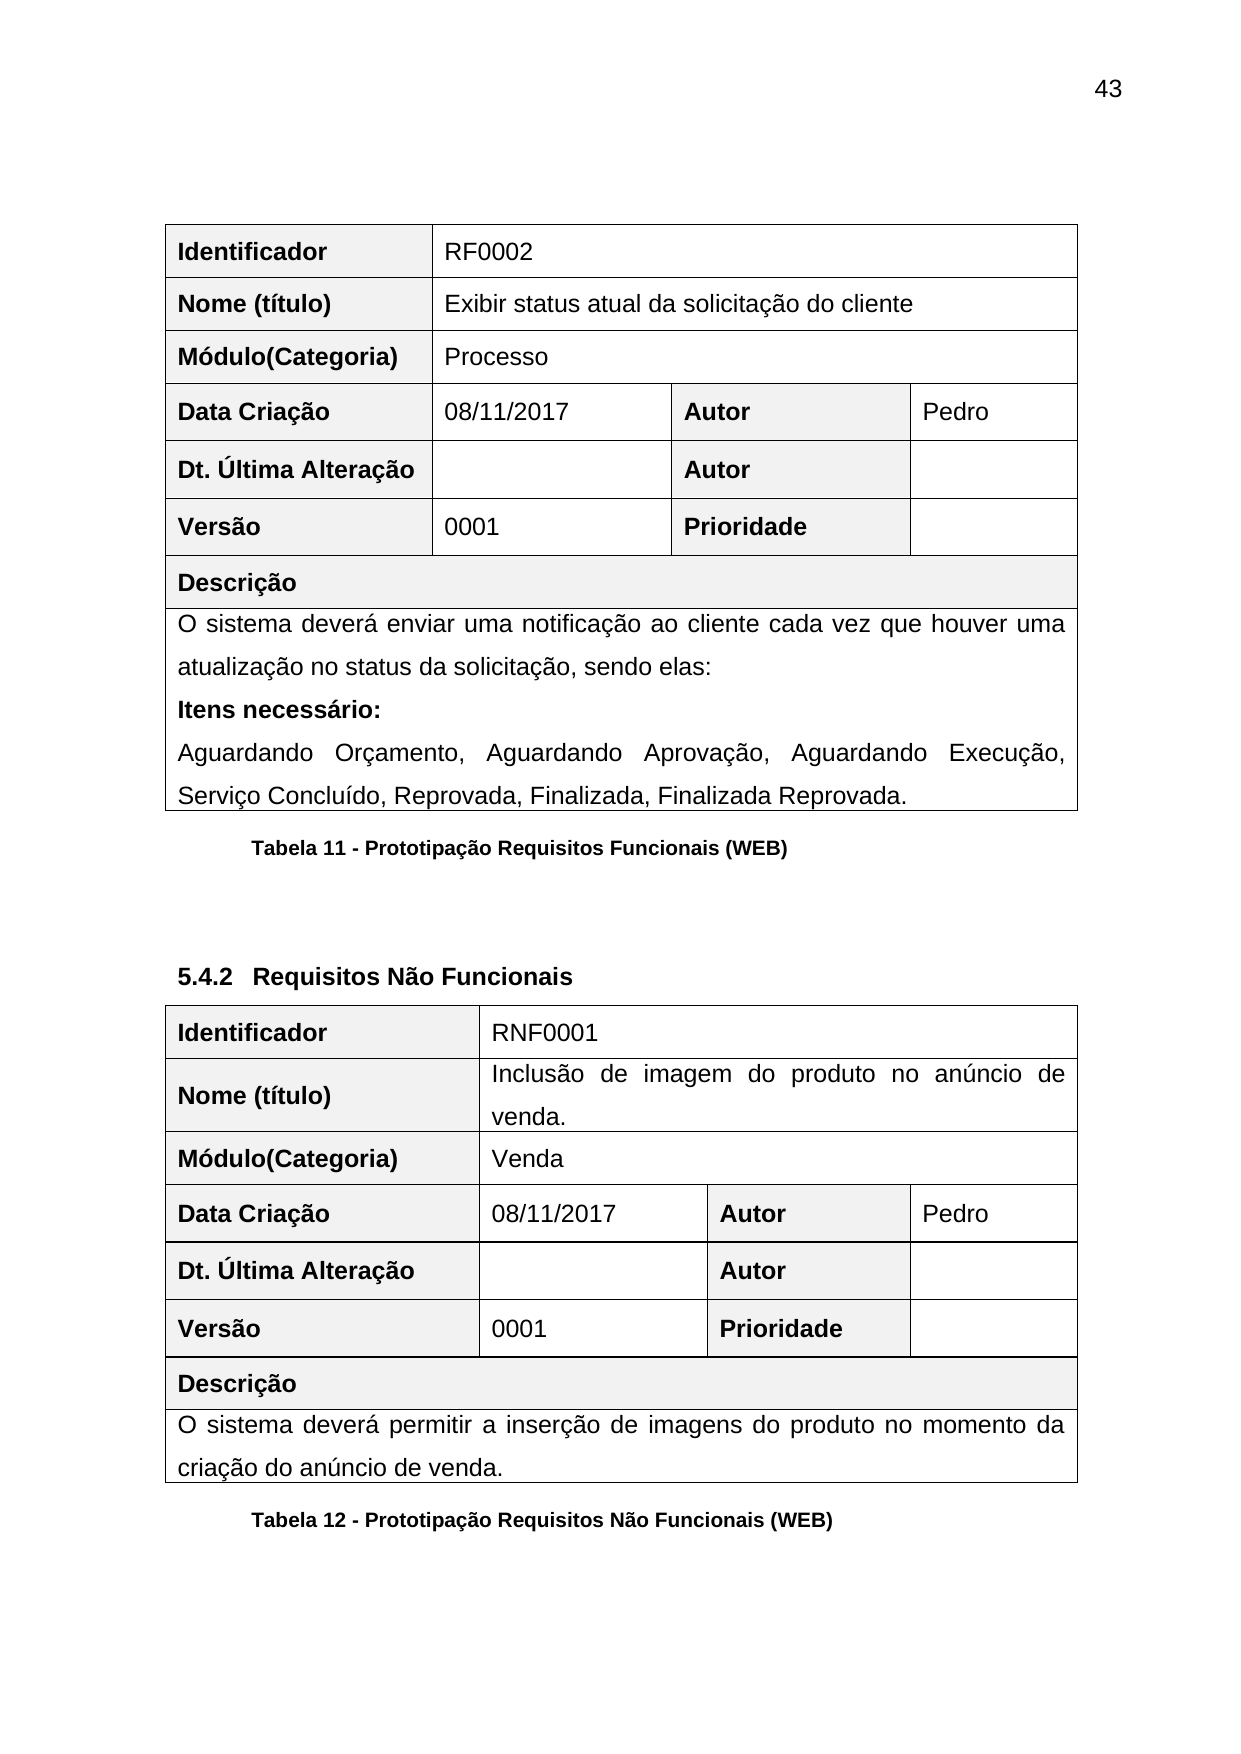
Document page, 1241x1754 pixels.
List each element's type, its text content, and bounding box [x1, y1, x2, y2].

subtitle Requisitos Não Funcionais [177, 962, 1122, 991]
table_cell [911, 1243, 1077, 1299]
table_cell Pedro [911, 384, 1077, 440]
table_cell Prioridade [672, 499, 910, 555]
table_header Identificador [166, 225, 432, 277]
table_cell Venda [480, 1132, 1077, 1184]
table_cell Módulo(Categoria) [166, 1132, 479, 1184]
table_cell 08/11/2017 [433, 384, 671, 440]
table_cell Data Criação [166, 384, 432, 440]
table_cell Pedro [911, 1185, 1077, 1241]
table_cell Data Criação [166, 1185, 479, 1241]
table_cell Módulo(Categoria) [166, 331, 432, 382]
table_header RNF0001 [480, 1006, 1077, 1058]
table_cell Autor [708, 1243, 910, 1299]
table_cell Descrição [166, 1358, 1077, 1409]
table_cell O sistema deverá enviar uma notificação ao cliente cada vez que houver uma atualização no status da solicitação, sendo elas: Itens necessário: Aguardando Orçamento, Aguardando Aprovação, Aguardando Execução, Serviço Concluído, Reprovada, Finalizada, Finalizada Reprovada. [166, 609, 1077, 810]
table_cell Versão [166, 499, 432, 555]
text Tabela 12 - Prototipação Requisitos Não Funcionais (WEB) [177, 1508, 1122, 1532]
table_cell Prioridade [708, 1300, 910, 1356]
table_cell [433, 441, 671, 497]
table_cell O sistema deverá permitir a inserção de imagens do produto no momento da criação do anúncio de venda. [166, 1410, 1077, 1482]
table_cell [911, 499, 1077, 555]
table_cell Dt. Última Alteração [166, 441, 432, 497]
text Tabela 11 - Prototipação Requisitos Funcionais (WEB) [177, 836, 1122, 860]
table_cell Descrição [166, 556, 1077, 608]
table_cell 08/11/2017 [480, 1185, 707, 1241]
table_cell Autor [708, 1185, 910, 1241]
table_cell Exibir status atual da solicitação do cliente [433, 278, 1077, 330]
table_cell 0001 [480, 1300, 707, 1356]
table_cell [911, 441, 1077, 497]
table_header RF0002 [433, 225, 1077, 277]
table_cell Processo [433, 331, 1077, 382]
table_cell Nome (título) [166, 1059, 479, 1131]
table_cell 0001 [433, 499, 671, 555]
table_cell [911, 1300, 1077, 1356]
table_cell [480, 1243, 707, 1299]
table_cell Nome (título) [166, 278, 432, 330]
table_cell Versão [166, 1300, 479, 1356]
table_cell Autor [672, 441, 910, 497]
table_cell Autor [672, 384, 910, 440]
table_cell Inclusão de imagem do produto no anúncio de venda. [480, 1059, 1077, 1131]
table_cell Dt. Última Alteração [166, 1243, 479, 1299]
table_header Identificador [166, 1006, 479, 1058]
